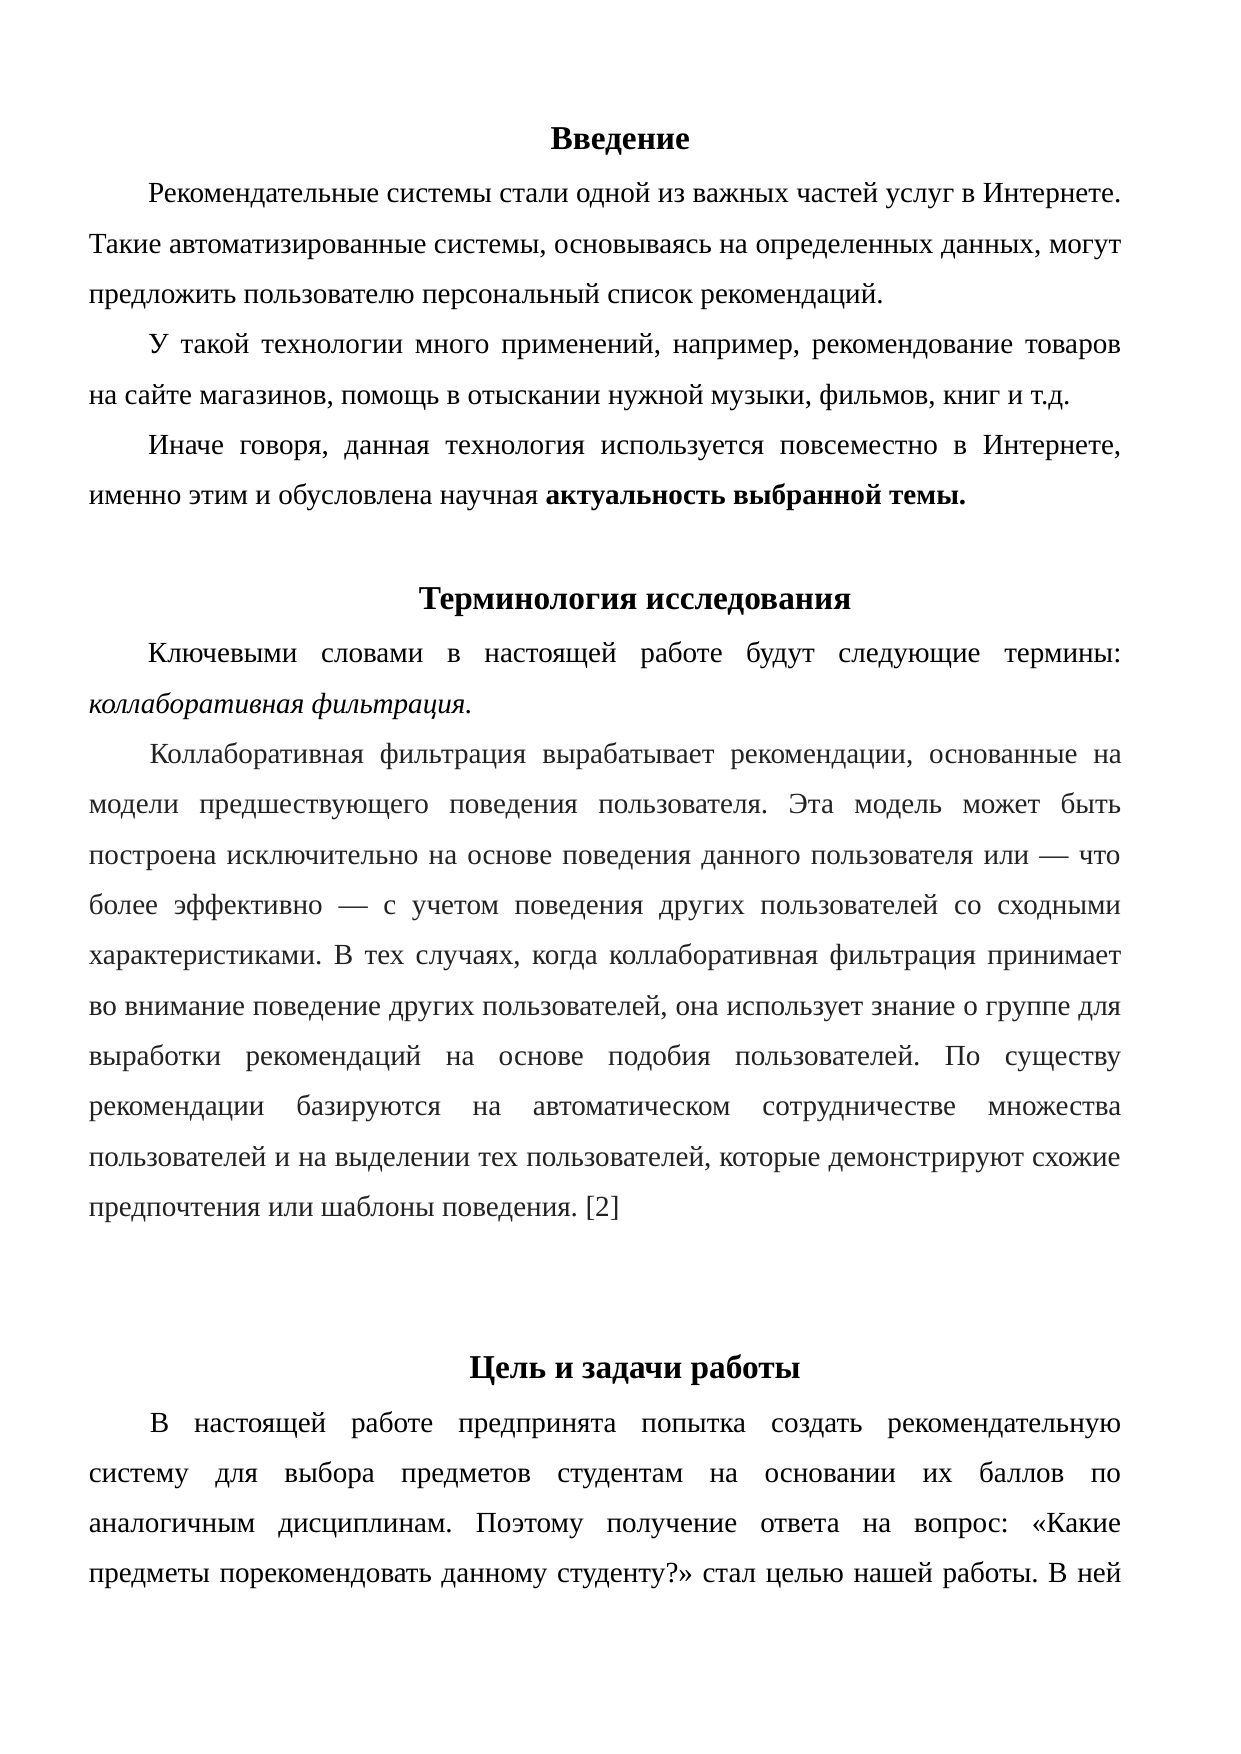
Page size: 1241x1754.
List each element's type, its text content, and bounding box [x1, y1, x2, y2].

text В настоящей работе предпринята попытка создать рекомендательную систему для выбора предметов студентам на основании их баллов по аналогичным дисциплинам. Поэтому получение ответа на вопрос: «Какие предметы порекомендовать данному студенту?» стал целью нашей работы. В ней [88, 1405, 1122, 1589]
text Ключевыми словами в настоящей работе будут следующие термины: коллаборативная фильтрация. [88, 636, 1122, 719]
text Коллаборативная фильтрация вырабатывает рекомендации, основанные на модели предшествующего поведения пользователя. Эта модель может быть построена исключительно на основе поведения данного пользователя или — что более эффективно — с учетом поведения других пользователей со сходными характеристиками. В тех случаях, когда коллаборативная фильтрация принимает во внимание поведение других пользователей, она использует знание о группе для выработки рекомендаций на основе подобия пользователей. По существу рекомендации базируются на автоматическом сотрудничестве множества пользователей и на выделении тех пользователей, которые демонстрируют схожие предпочтения или шаблоны поведения. [2] [88, 736, 1122, 1223]
text Введение [118, 118, 1122, 156]
text Иначе говоря, данная технология используется повсеместно в Интернете, именно этим и обусловлена научная актуальность выбранной темы. [88, 427, 1122, 511]
text Терминология исследования [88, 578, 1122, 616]
text Цель и задачи работы [88, 1347, 1122, 1386]
text У такой технологии много применений, например, рекомендование товаров на сайте магазинов, помощь в отыскании нужной музыки, фильмов, книг и т.д. [88, 327, 1122, 410]
text Рекомендательные системы стали одной из важных частей услуг в Интернете. Такие автоматизированные системы, основываясь на определенных данных, могут предложить пользователю персональный список рекомендаций. [88, 176, 1122, 310]
